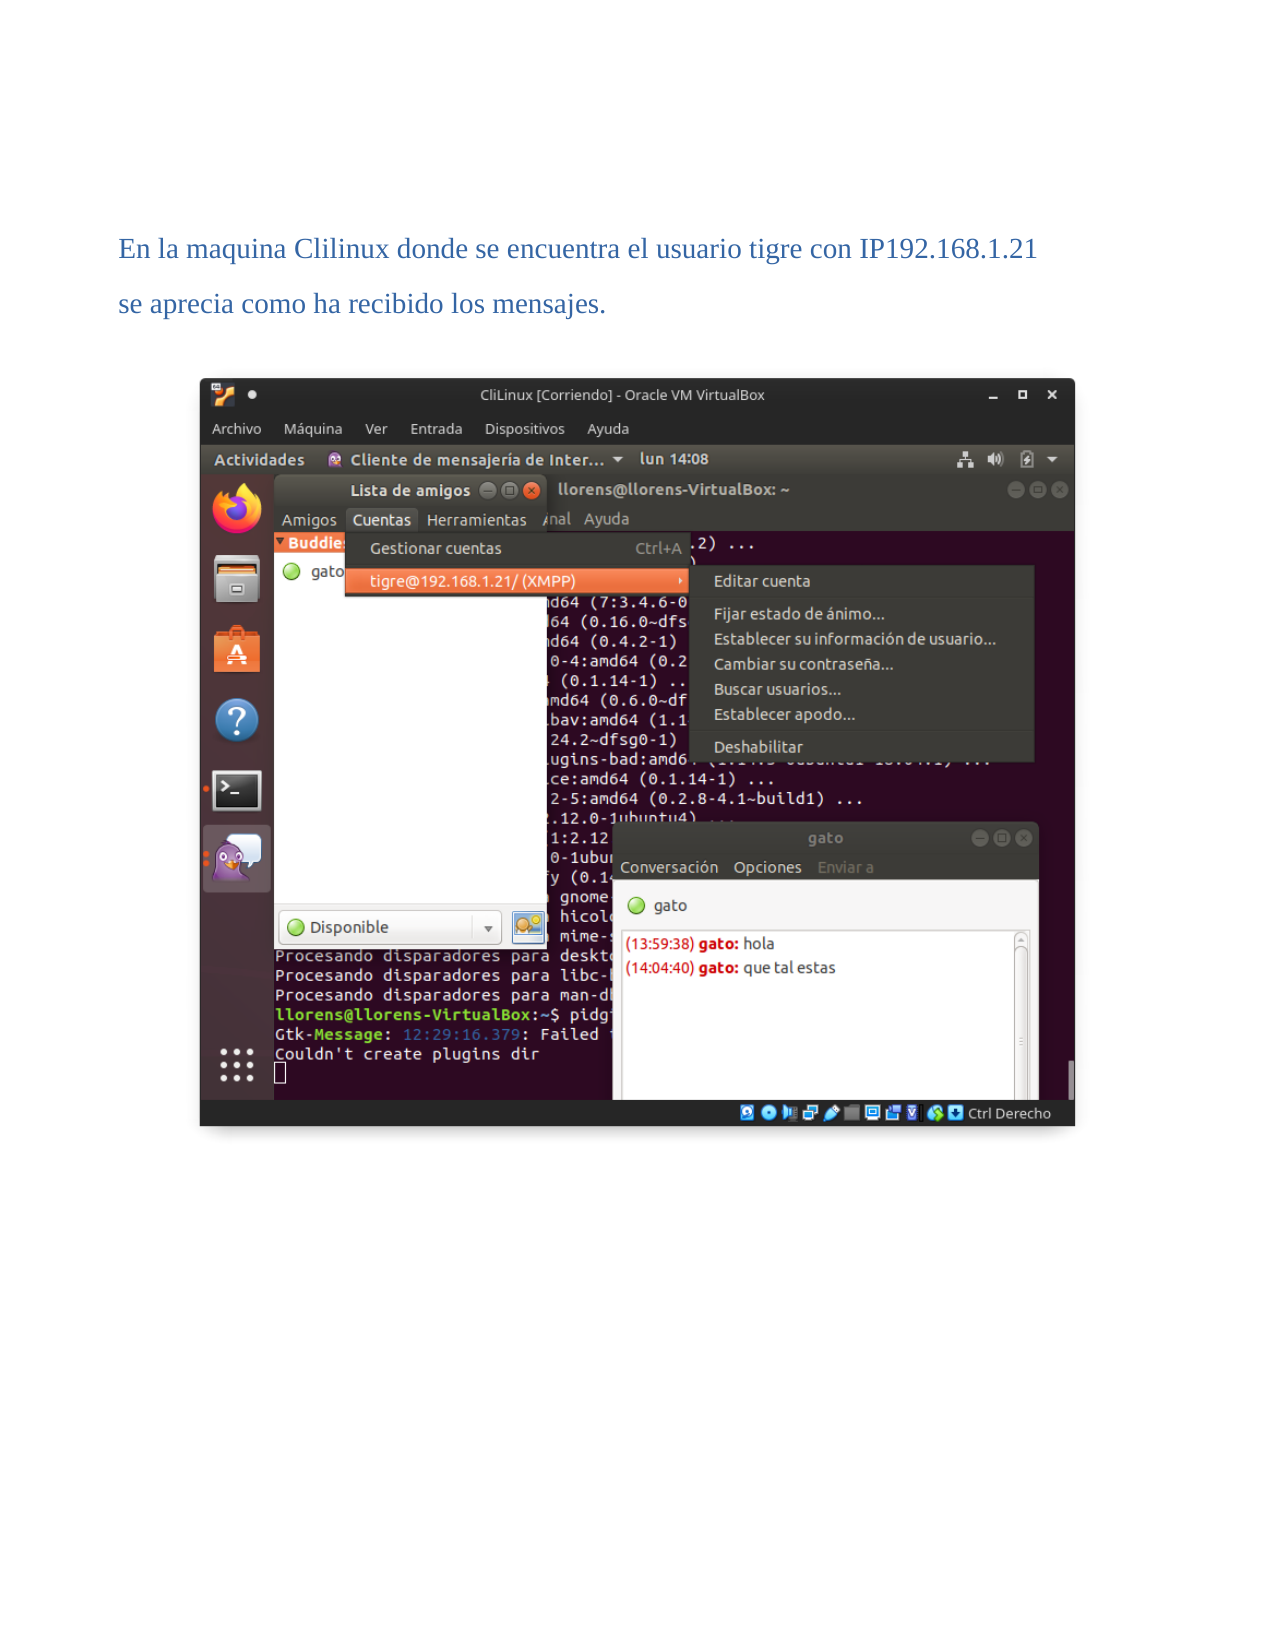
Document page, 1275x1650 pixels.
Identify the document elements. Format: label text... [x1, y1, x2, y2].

picture [118, 340, 1157, 1219]
text En la maquina Clilinux donde se encuentra el usuario tigre con IP192.168.1.21 [118, 231, 1157, 265]
text se aprecia como ha recibido los mensajes. [118, 286, 1157, 319]
